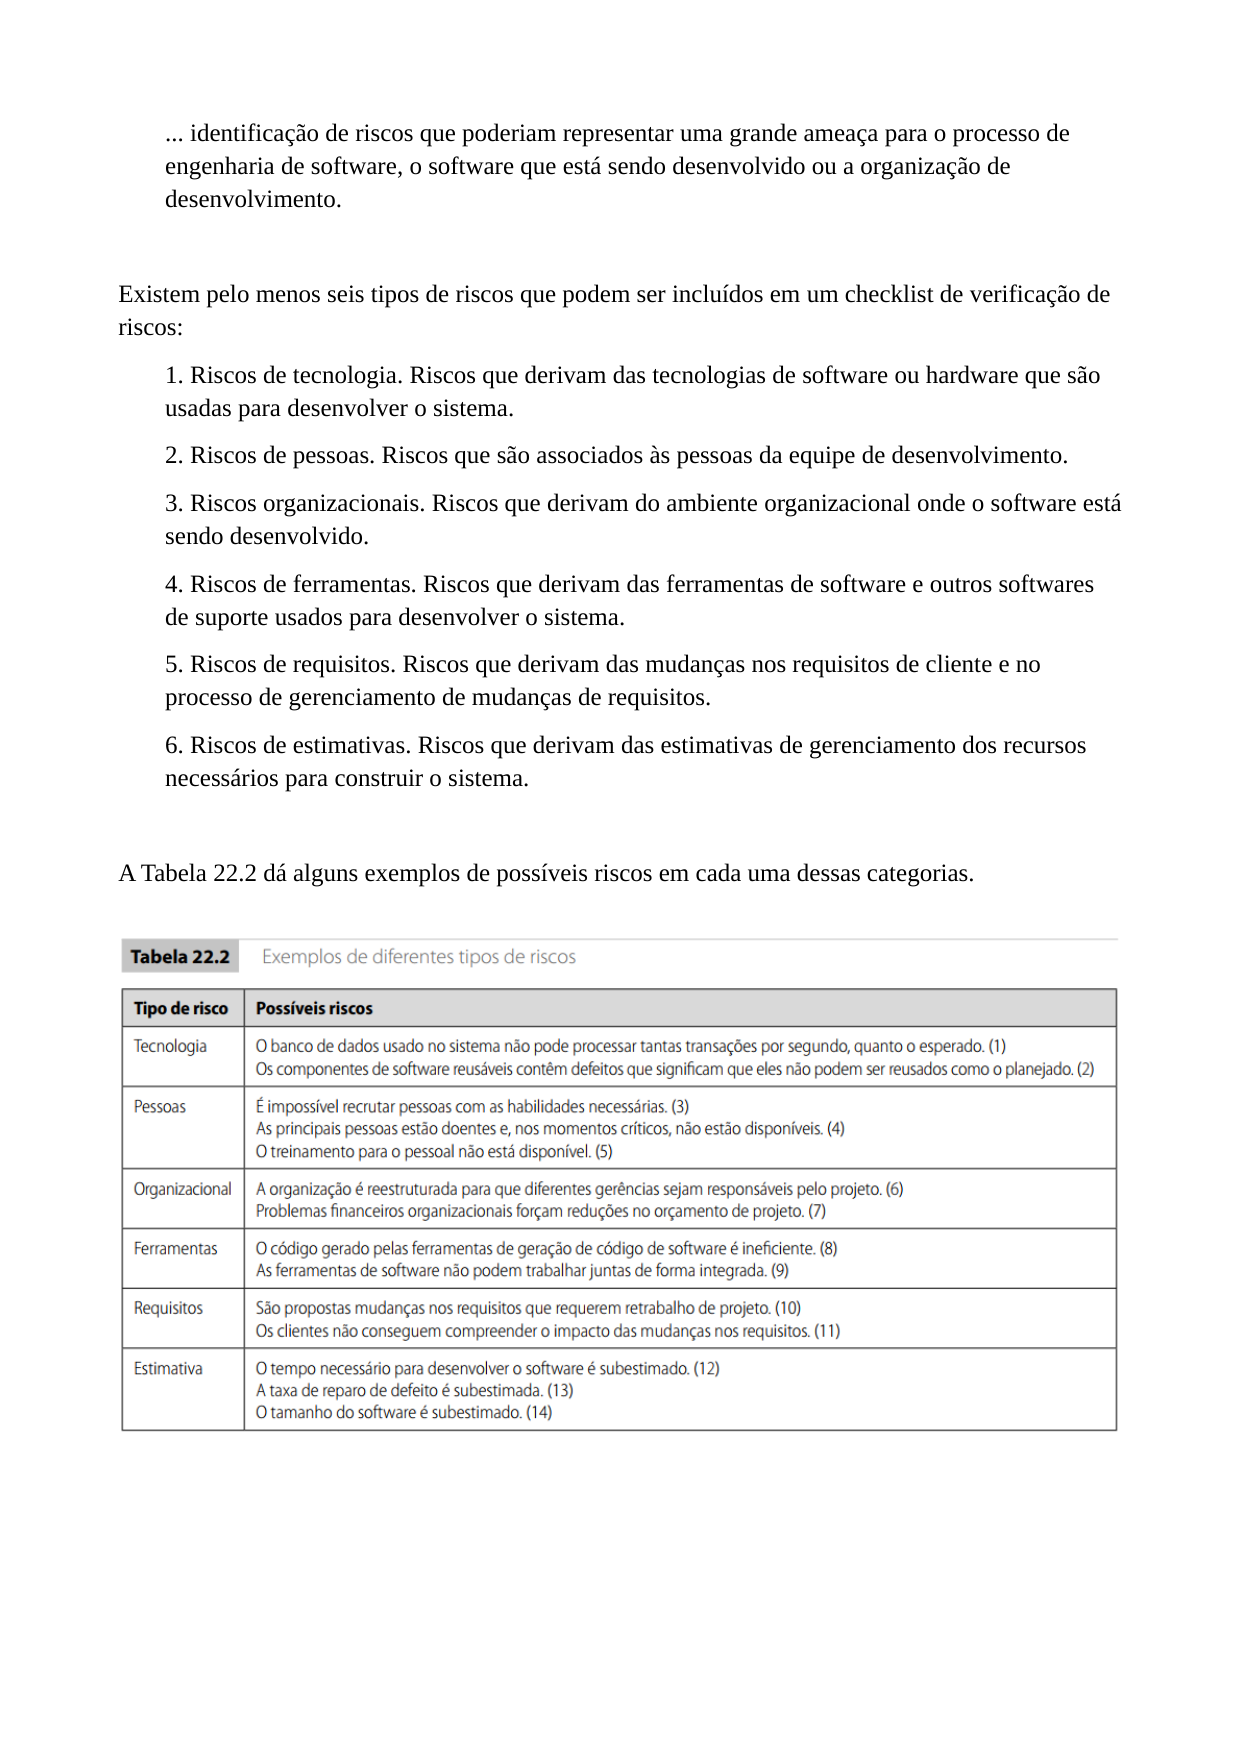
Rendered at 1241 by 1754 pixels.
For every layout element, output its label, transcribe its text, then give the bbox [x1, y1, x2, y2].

text 2. Riscos de pessoas. Riscos que são associados às pessoas da equipe de desenvolvimento. [165, 441, 1122, 469]
picture [118, 934, 1123, 1438]
text 5. Riscos de requisitos. Riscos que derivam das mudanças nos requisitos de cliente e no processo de gerenciamento de mudanças de requisitos. [165, 649, 1122, 711]
text 1. Riscos de tecnologia. Riscos que derivam das tecnologias de software ou hardware que são usadas para desenvolver o sistema. [165, 360, 1122, 422]
text 3. Riscos organizacionais. Riscos que derivam do ambiente organizacional onde o software está sendo desenvolvido. [165, 488, 1122, 550]
text 4. Riscos de ferramentas. Riscos que derivam das ferramentas de software e outros softwares de suporte usados para desenvolver o sistema. [165, 569, 1122, 631]
text A Tabela 22.2 dá alguns exemplos de possíveis riscos em cada uma dessas categorias. [118, 858, 1122, 887]
text 6. Riscos de estimativas. Riscos que derivam das estimativas de gerenciamento dos recursos necessários para construir o sistema. [165, 730, 1122, 792]
text Existem pelo menos seis tipos de riscos que podem ser incluídos em um checklist de verificação de riscos: [118, 279, 1122, 341]
text ... identificação de riscos que poderiam representar uma grande ameaça para o processo de engenharia de software, o software que está sendo desenvolvido ou a organização de desenvolvimento. [165, 118, 1122, 213]
